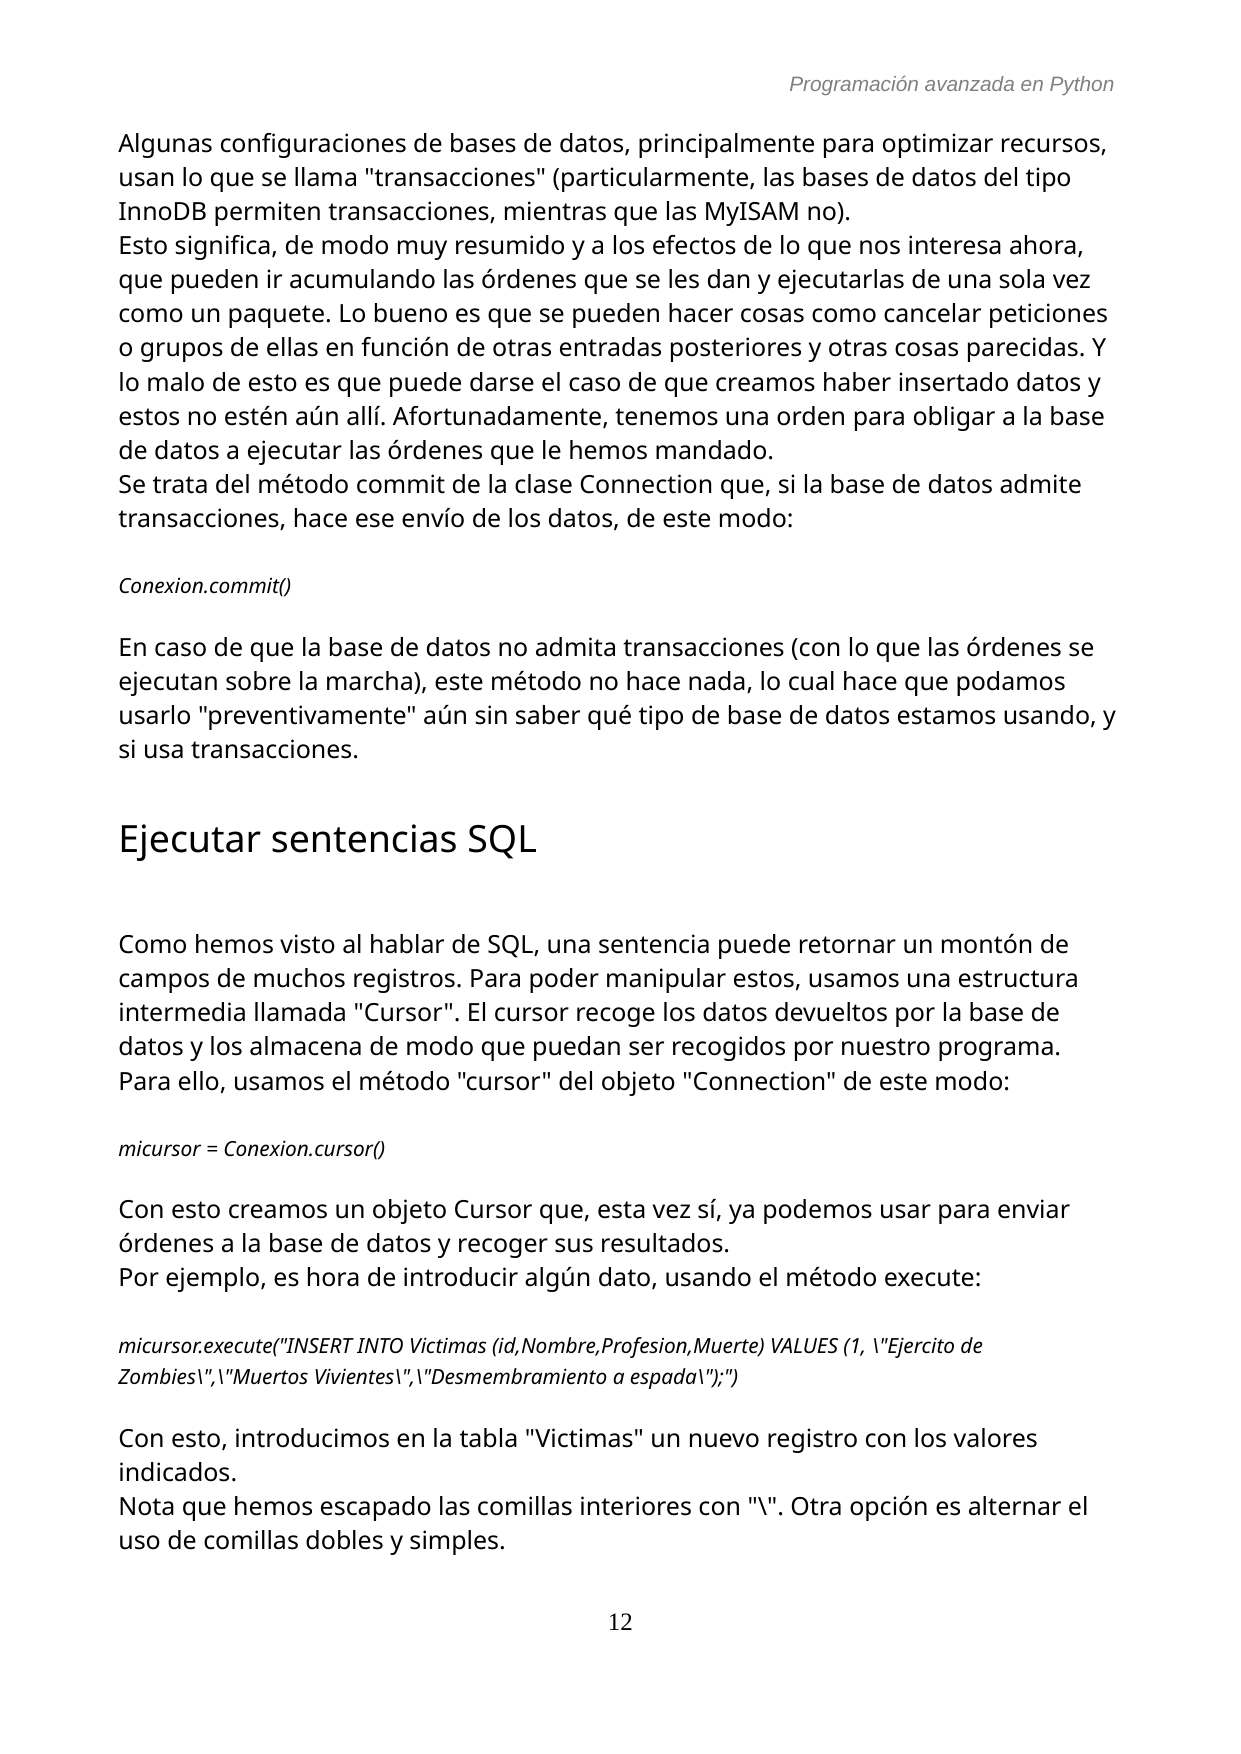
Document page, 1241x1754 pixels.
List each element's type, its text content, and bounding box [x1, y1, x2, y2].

text Algunas configuraciones de bases de datos, principalmente para optimizar recursos, usan lo que se llama "transacciones" (particularmente, las bases de datos del tipo InnoDB permiten transacciones, mientras que las MyISAM no). [118, 126, 1122, 228]
text Con esto, introducimos en la tabla "Victimas" un nuevo registro con los valores indicados. [118, 1420, 1122, 1488]
text Conexion.commit() [118, 568, 1122, 600]
text Como hemos visto al hablar de SQL, una sentencia puede retornar un montón de campos de muchos registros. Para poder manipular estos, usamos una estructura intermedia llamada "Cursor". El cursor recoge los datos devueltos por la base de datos y los almacena de modo que puedan ser recogidos por nuestro programa. [118, 927, 1122, 1063]
text Se trata del método commit de la clase Connection que, si la base de datos admite transacciones, hace ese envío de los datos, de este modo: [118, 466, 1122, 534]
text Por ejemplo, es hora de introducir algún dato, usando el método execute: [118, 1260, 1122, 1294]
text Nota que hemos escapado las comillas interiores con "\". Otra opción es alternar el uso de comillas dobles y simples. [118, 1488, 1122, 1556]
text En caso de que la base de datos no admita transacciones (con lo que las órdenes se ejecutan sobre la marcha), este método no hace nada, lo cual hace que podamos usarlo "preventivamente" aún sin saber qué tipo de base de datos estamos usando, y si usa transacciones. [118, 629, 1122, 766]
text Ejecutar sentencias SQL [118, 812, 1122, 863]
text Para ello, usamos el método "cursor" del objeto "Connection" de este modo: [118, 1063, 1122, 1097]
text micursor.execute("INSERT INTO Victimas (id,Nombre,Profesion,Muerte) VALUES (1, \"Ejercito de Zombies\",\"Muertos Vivientes\",\"Desmembramiento a espada\");") [118, 1328, 1122, 1391]
text Esto significa, de modo muy resumido y a los efectos de lo que nos interesa ahora, que pueden ir acumulando las órdenes que se les dan y ejecutarlas de una sola vez como un paquete. Lo bueno es que se pueden hacer cosas como cancelar peticiones o grupos de ellas en función de otras entradas posteriores y otras cosas parecidas. Y lo malo de esto es que puede darse el caso de que creamos haber insertado datos y estos no estén aún allí. Afortunadamente, tenemos una orden para obligar a la base de datos a ejecutar las órdenes que le hemos mandado. [118, 228, 1122, 466]
text micursor = Conexion.cursor() [118, 1131, 1122, 1162]
text Con esto creamos un objeto Cursor que, esta vez sí, ya podemos usar para enviar órdenes a la base de datos y recoger sus resultados. [118, 1192, 1122, 1260]
